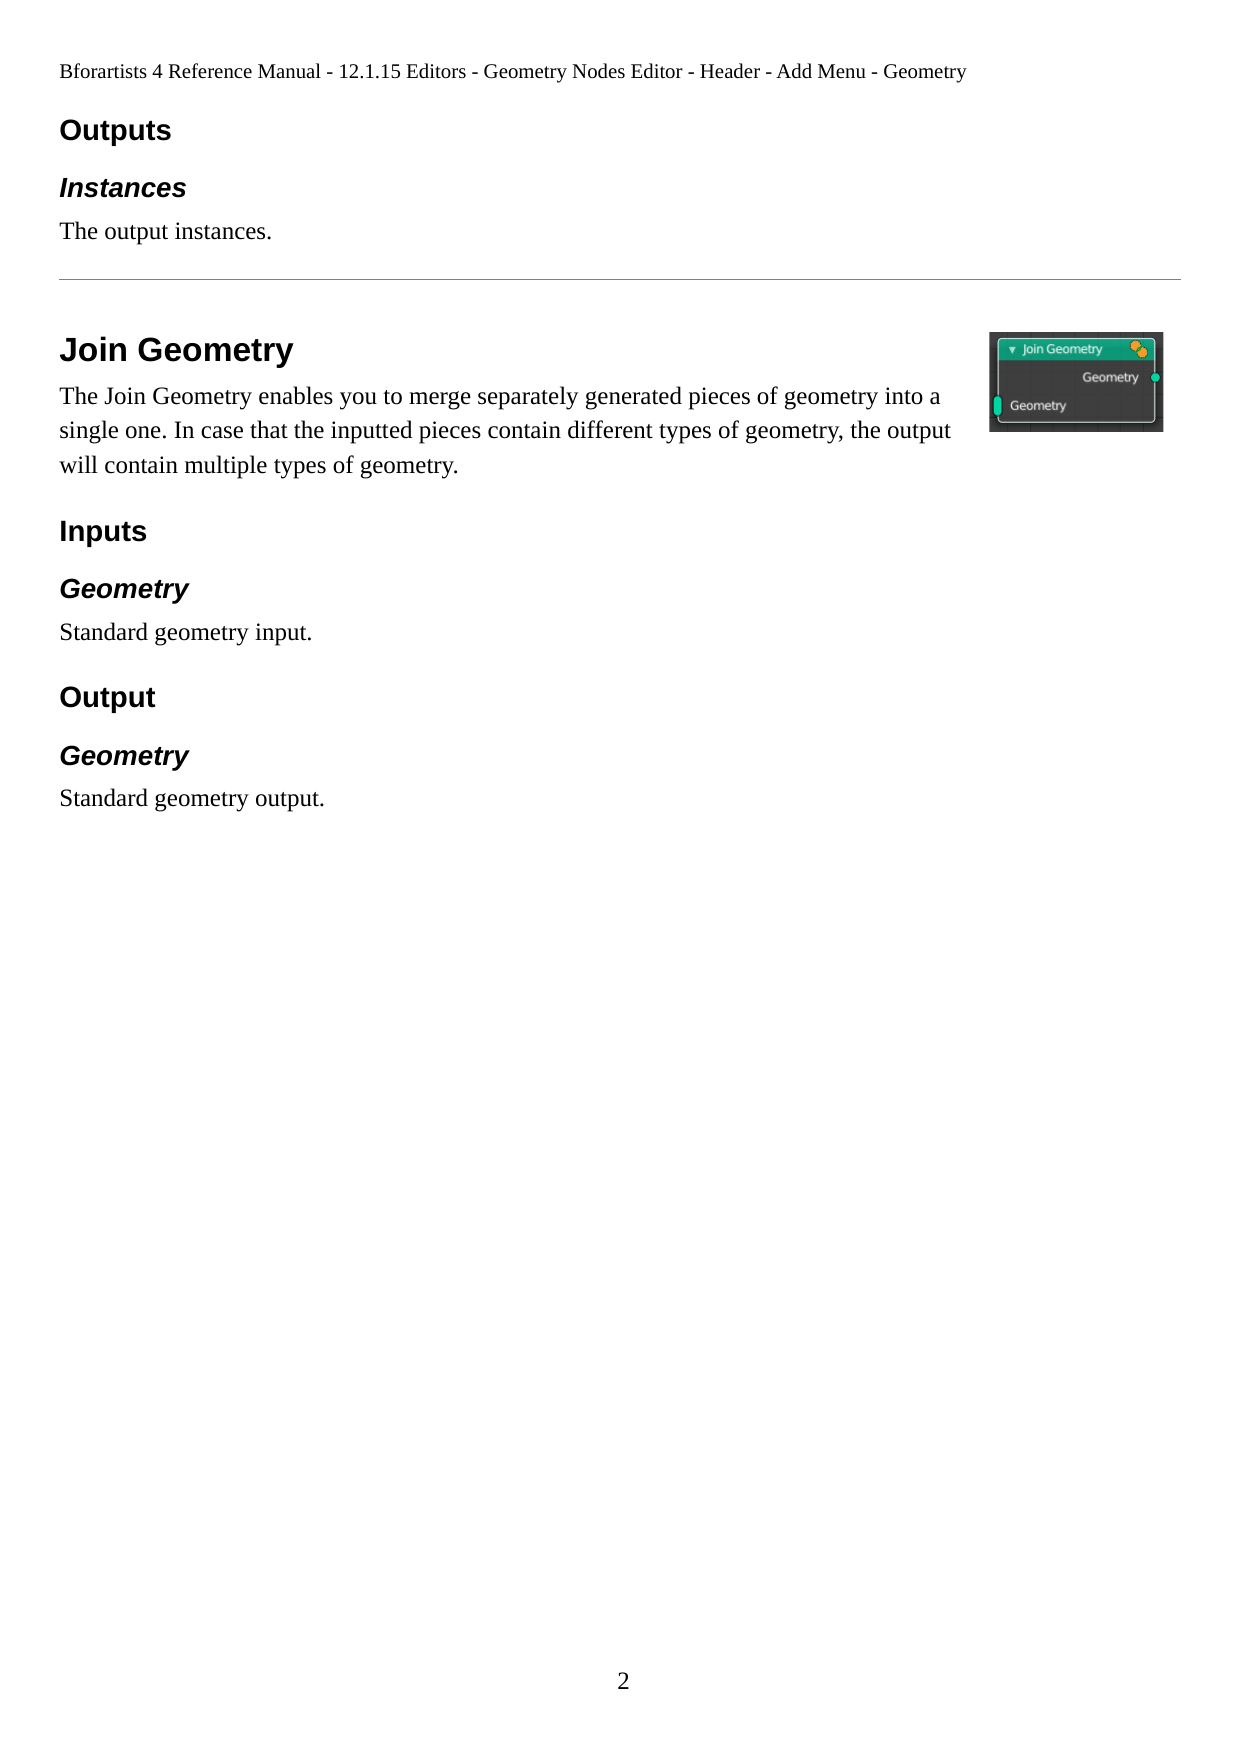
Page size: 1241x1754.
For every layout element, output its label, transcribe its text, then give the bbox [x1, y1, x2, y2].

subtitle Instances [59, 171, 1181, 203]
subtitle Inputs [59, 513, 1181, 547]
text The output instances. [59, 216, 1181, 244]
subtitle Geometry [59, 572, 1181, 604]
subtitle Join Geometry [59, 330, 1181, 368]
text Standard geometry output. [59, 783, 1181, 812]
subtitle Outputs [59, 113, 1181, 146]
subtitle Output [59, 680, 1181, 714]
text Standard geometry input. [59, 617, 1181, 645]
text The Join Geometry enables you to merge separately generated pieces of geometry into a single one. In case that the inputted pieces contain different types of geometry, the output will contain multiple types of geometry. [59, 381, 1181, 479]
picture [989, 332, 1164, 432]
subtitle Geometry [59, 739, 1181, 771]
